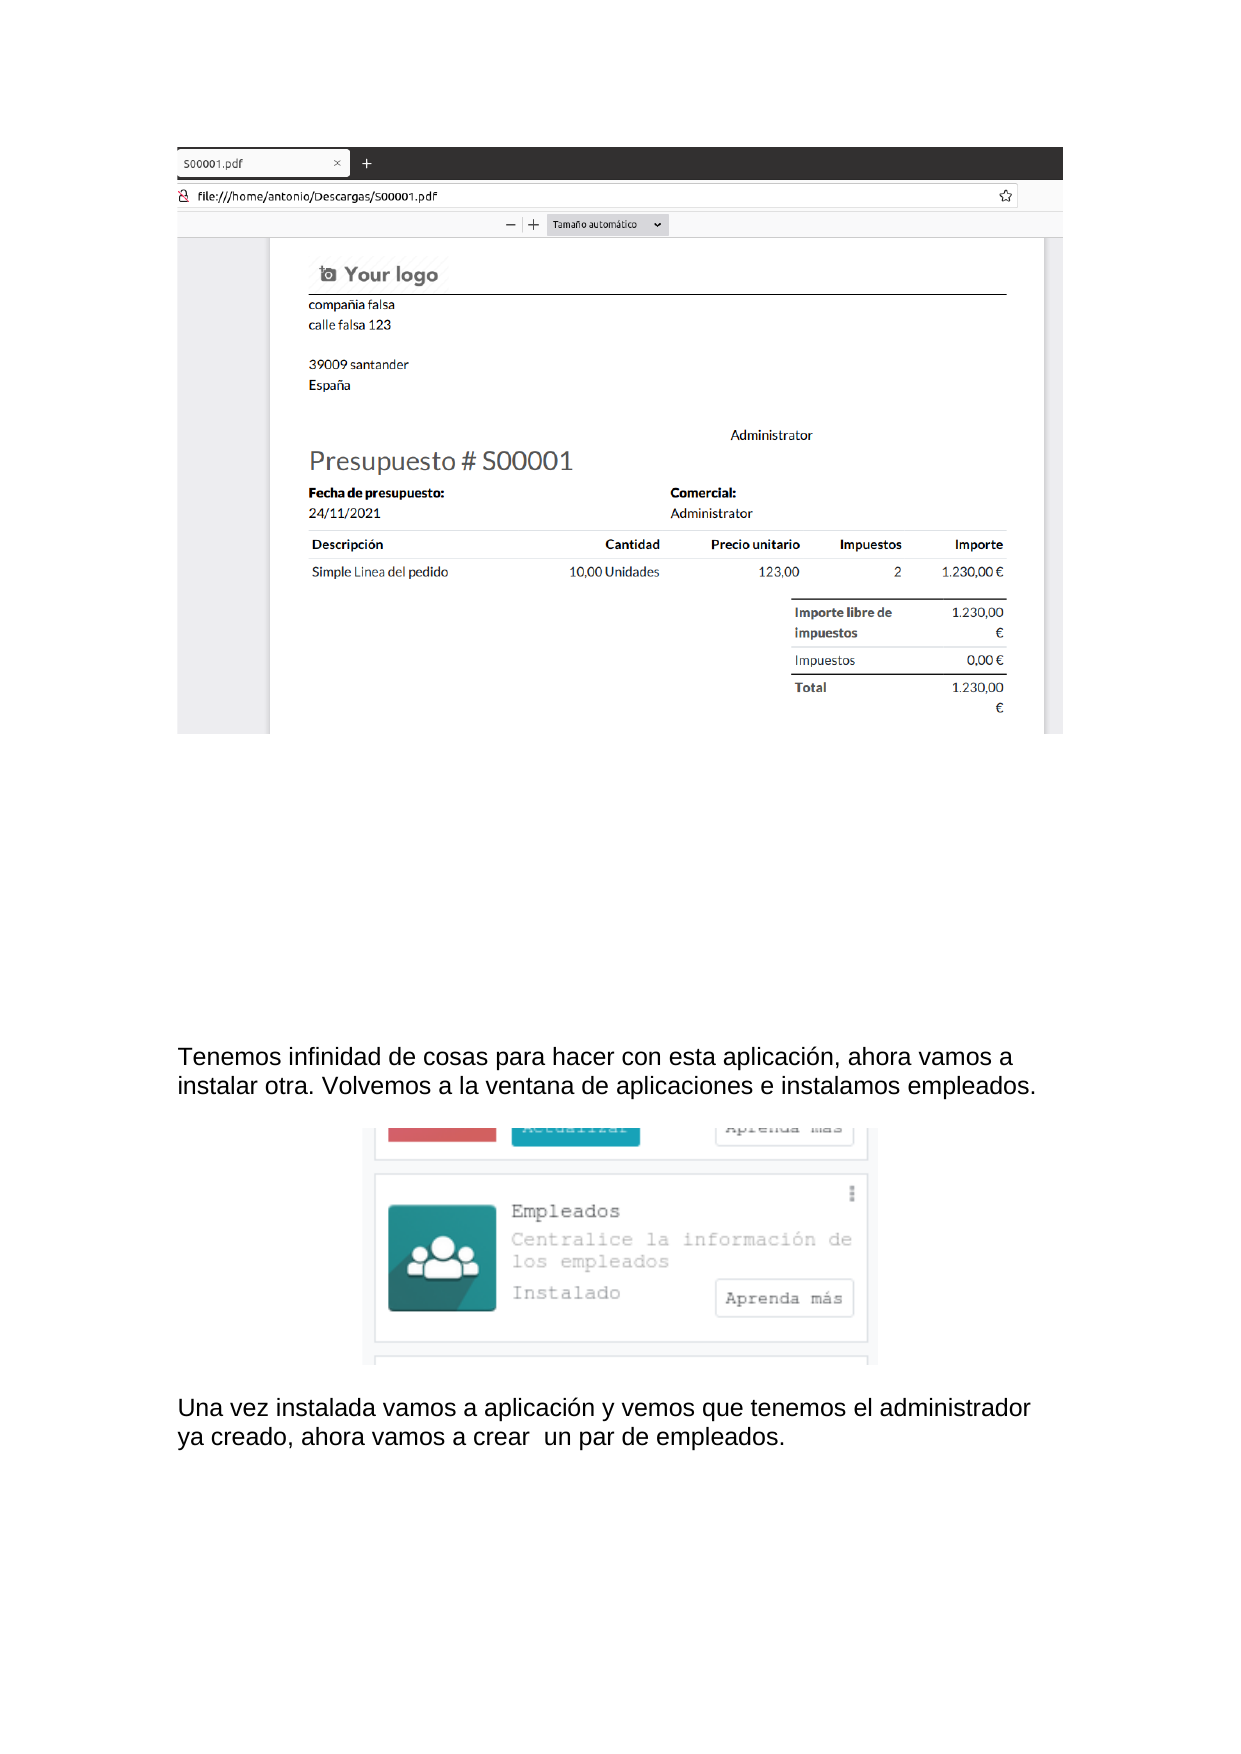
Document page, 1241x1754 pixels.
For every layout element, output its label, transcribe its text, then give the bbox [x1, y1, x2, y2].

text Tenemos infinidad de cosas para hacer con esta aplicación, ahora vamos a instalar otra. Volvemos a la ventana de aplicaciones e instalamos empleados. [177, 1042, 1063, 1100]
text Una vez instalada vamos a aplicación y vemos que tenemos el administrador ya creado, ahora vamos a crear un par de empleados. [177, 1393, 1063, 1451]
